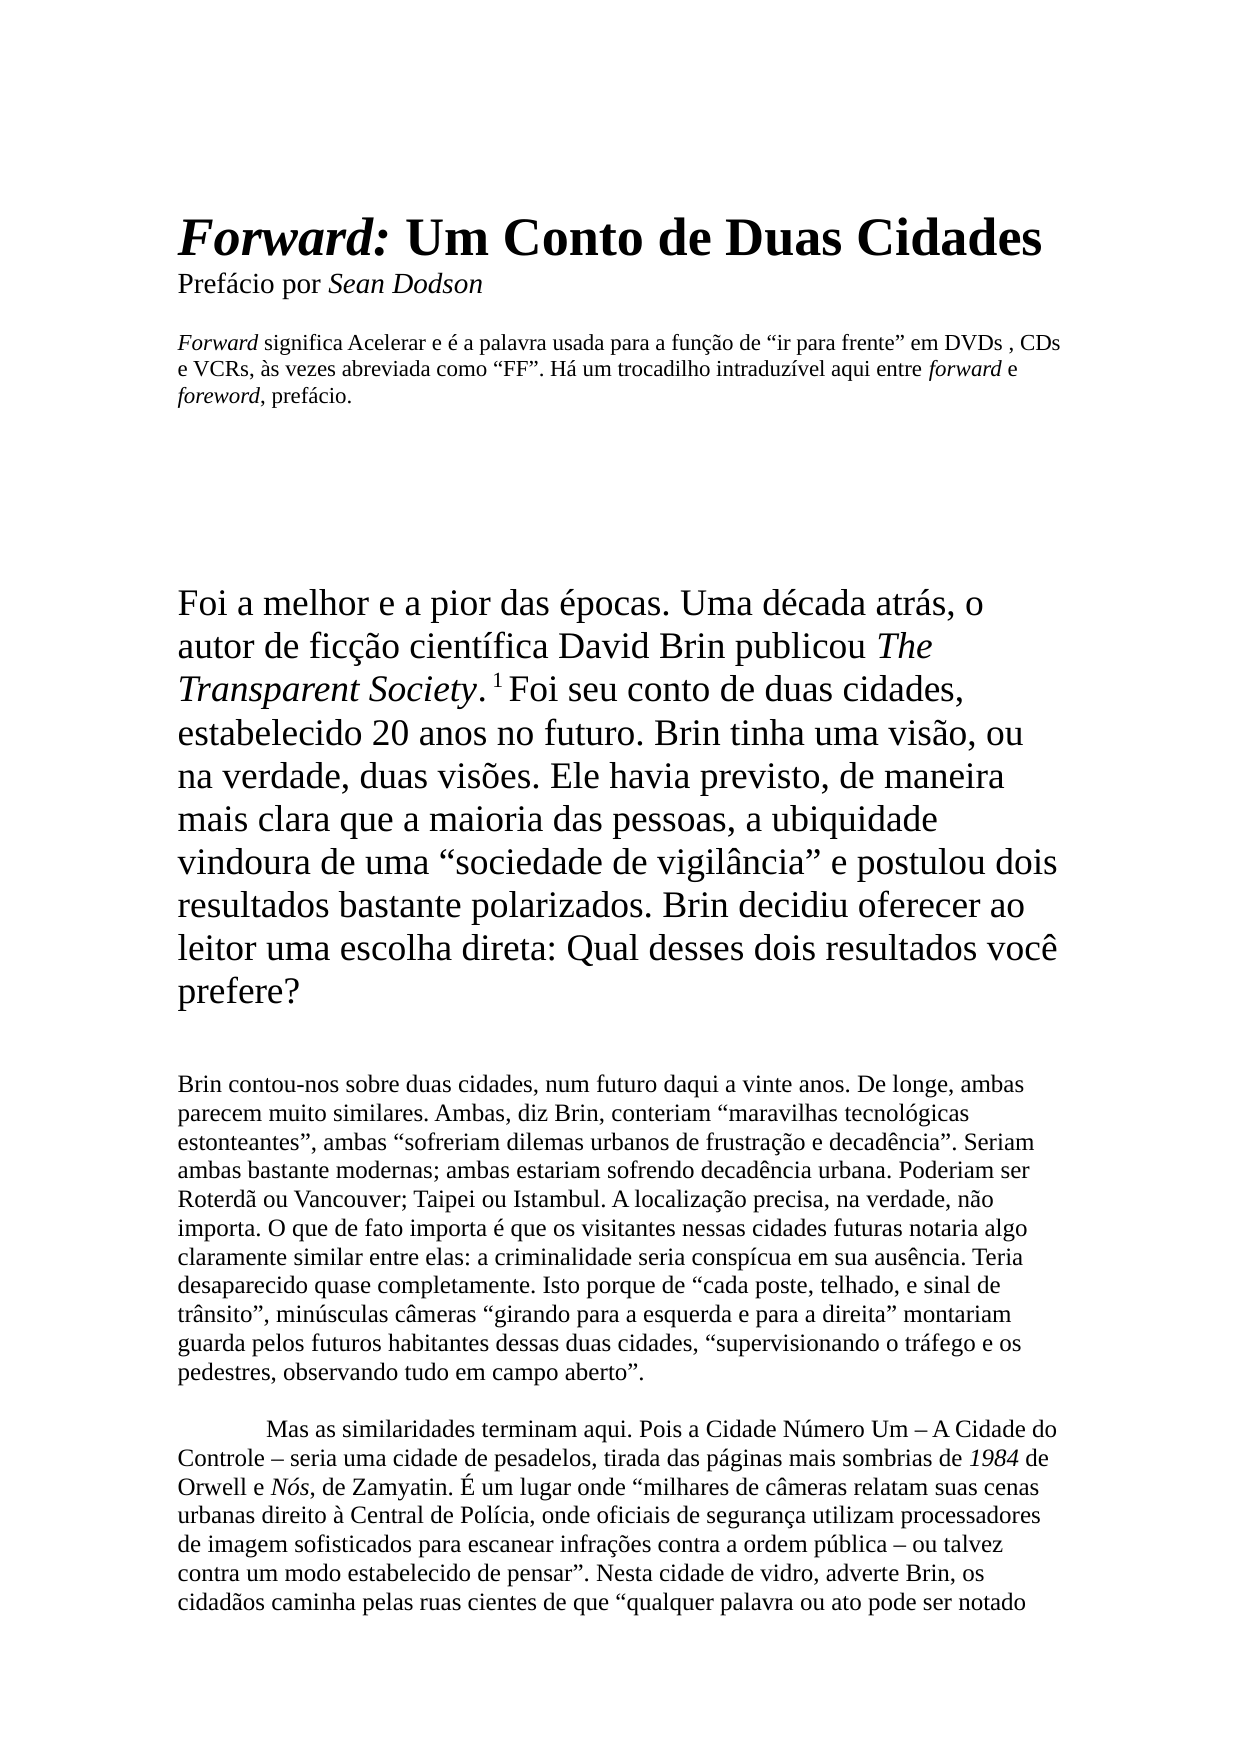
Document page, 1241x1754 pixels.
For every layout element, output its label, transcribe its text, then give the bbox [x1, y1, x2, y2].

text Mas as similaridades terminam aqui. Pois a Cidade Número Um – A Cidade do Controle – seria uma cidade de pesadelos, tirada das páginas mais sombrias de 1984 de Orwell e Nós, de Zamyatin. É um lugar onde “milhares de câmeras relatam suas cenas urbanas direito à Central de Polícia, onde oficiais de segurança utilizam processadores de imagem sofisticados para escanear infrações contra a ordem pública – ou talvez contra um modo estabelecido de pensar”. Nesta cidade de vidro, adverte Brin, os cidadãos caminha pelas ruas cientes de que “qualquer palavra ou ato pode ser notado [177, 1414, 1064, 1616]
text Forward significa Acelerar e é a palavra usada para a função de “ir para frente” em DVDs , CDs e VCRs, às vezes abreviada como “FF”. Há um trocadilho intraduzível aqui entre forward e foreword, prefácio. [177, 329, 1064, 408]
text Forward: Um Conto de Duas Cidades [177, 204, 1064, 267]
text Brin contou-nos sobre duas cidades, num futuro daqui a vinte anos. De longe, ambas parecem muito similares. Ambas, diz Brin, conteriam “maravilhas tecnológicas estonteantes”, ambas “sofreriam dilemas urbanos de frustração e decadência”. Seriam ambas bastante modernas; ambas estariam sofrendo decadência urbana. Poderiam ser Roterdã ou Vancouver; Taipei ou Istambul. A localização precisa, na verdade, não importa. O que de fato importa é que os visitantes nessas cidades futuras notaria algo claramente similar entre elas: a criminalidade seria conspícua em sua ausência. Teria desaparecido quase completamente. Isto porque de “cada poste, telhado, e sinal de trânsito”, minúsculas câmeras “girando para a esquerda e para a direita” montariam guarda pelos futuros habitantes dessas duas cidades, “supervisionando o tráfego e os pedestres, observando tudo em campo aberto”. [177, 1069, 1064, 1386]
text Prefácio por Sean Dodson [177, 267, 1064, 300]
text Foi a melhor e a pior das épocas. Uma década atrás, o autor de ficção científica David Brin publicou The Transparent Society. 1 Foi seu conto de duas cidades, estabelecido 20 anos no futuro. Brin tinha uma visão, ou na verdade, duas visões. Ele havia previsto, de maneira mais clara que a maioria das pessoas, a ubiquidade vindoura de uma “sociedade de vigilância” e postulou dois resultados bastante polarizados. Brin decidiu oferecer ao leitor uma escolha direta: Qual desses dois resultados você prefere? [177, 581, 1064, 1012]
